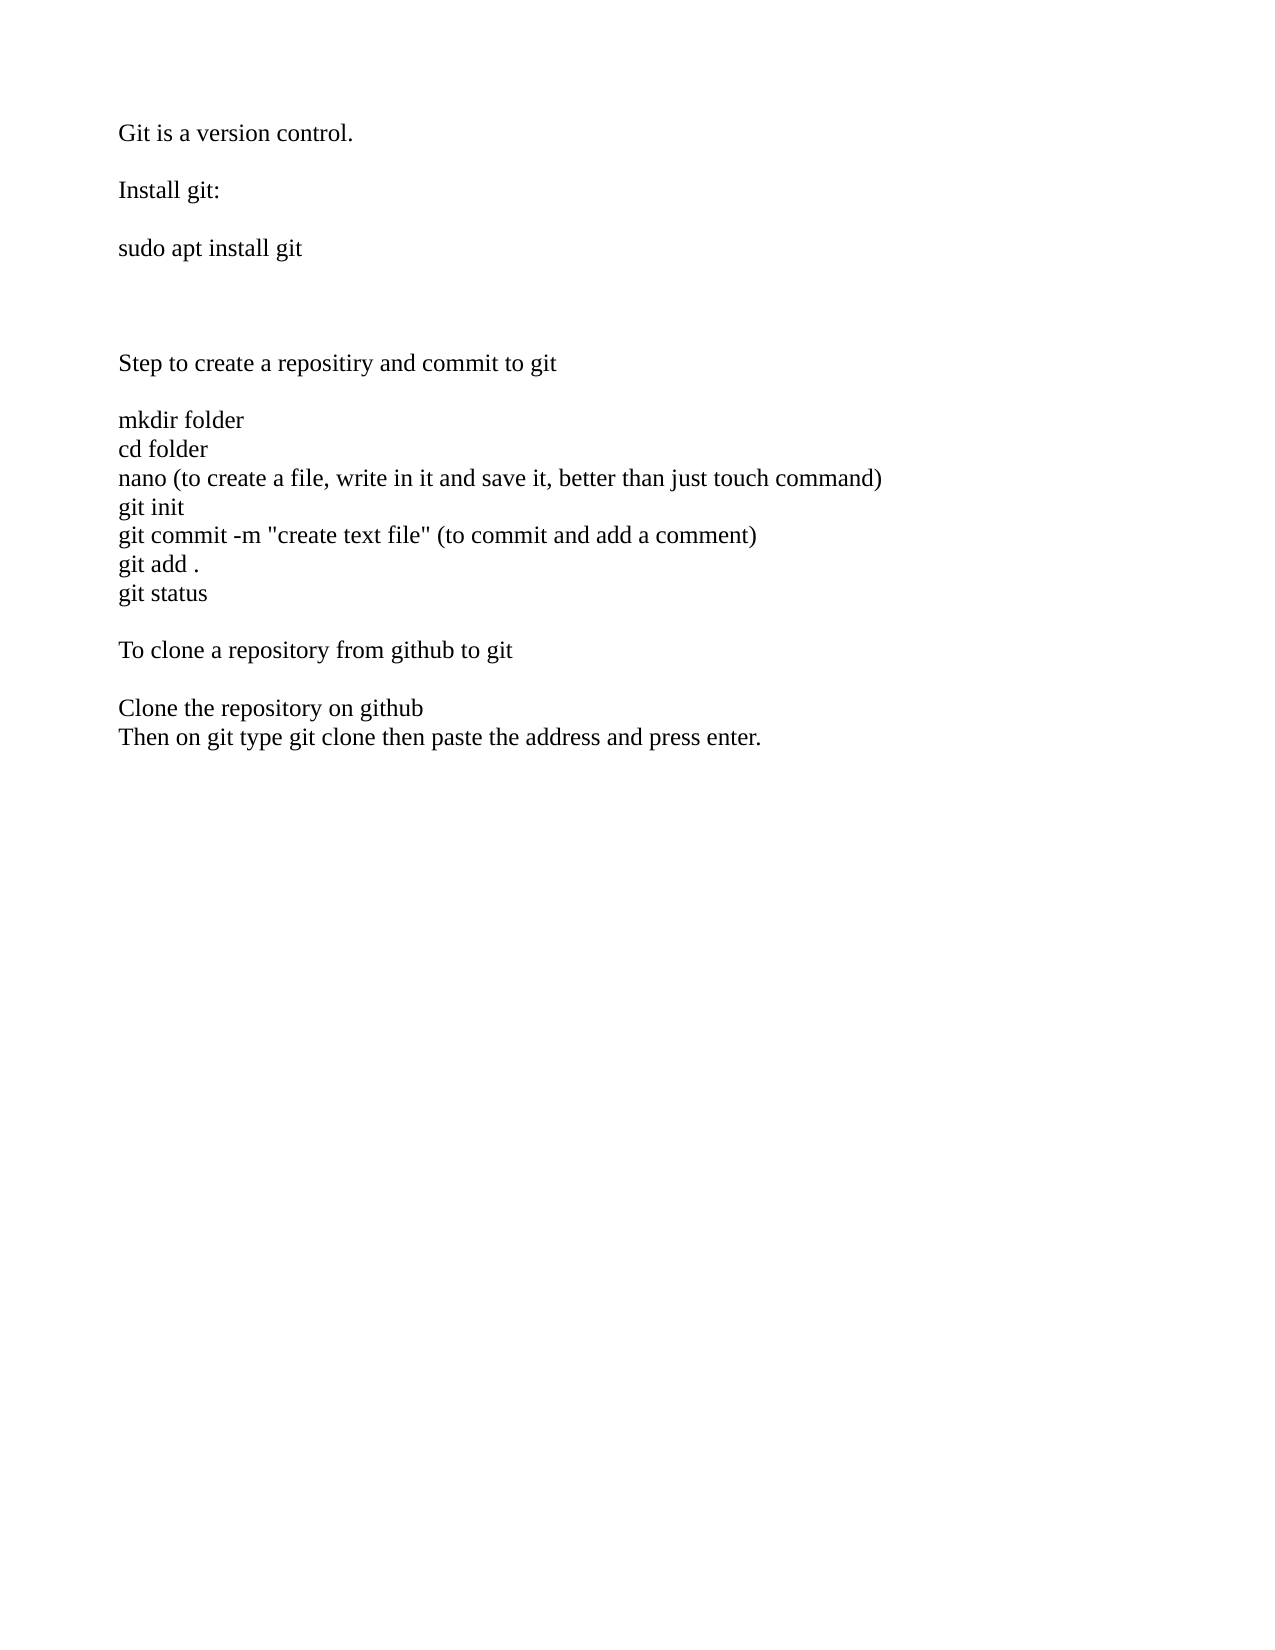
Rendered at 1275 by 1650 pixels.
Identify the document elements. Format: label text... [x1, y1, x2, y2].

text Clone the repository on github [118, 693, 1157, 722]
text sudo apt install git [118, 233, 1157, 262]
text Git is a version control. [118, 118, 1157, 147]
text Then on git type git clone then paste the address and press enter. [118, 722, 1157, 751]
text git init [118, 492, 1157, 521]
text git status [118, 578, 1157, 607]
text mkdir folder [118, 406, 1157, 434]
text git commit -m "create text file" (to commit and add a comment) [118, 521, 1157, 549]
text nano (to create a file, write in it and save it, better than just touch command) [118, 463, 1157, 492]
text To clone a repository from github to git [118, 636, 1157, 664]
text cd folder [118, 434, 1157, 463]
text Step to create a repositiry and commit to git [118, 348, 1157, 377]
text git add . [118, 549, 1157, 578]
text Install git: [118, 176, 1157, 204]
